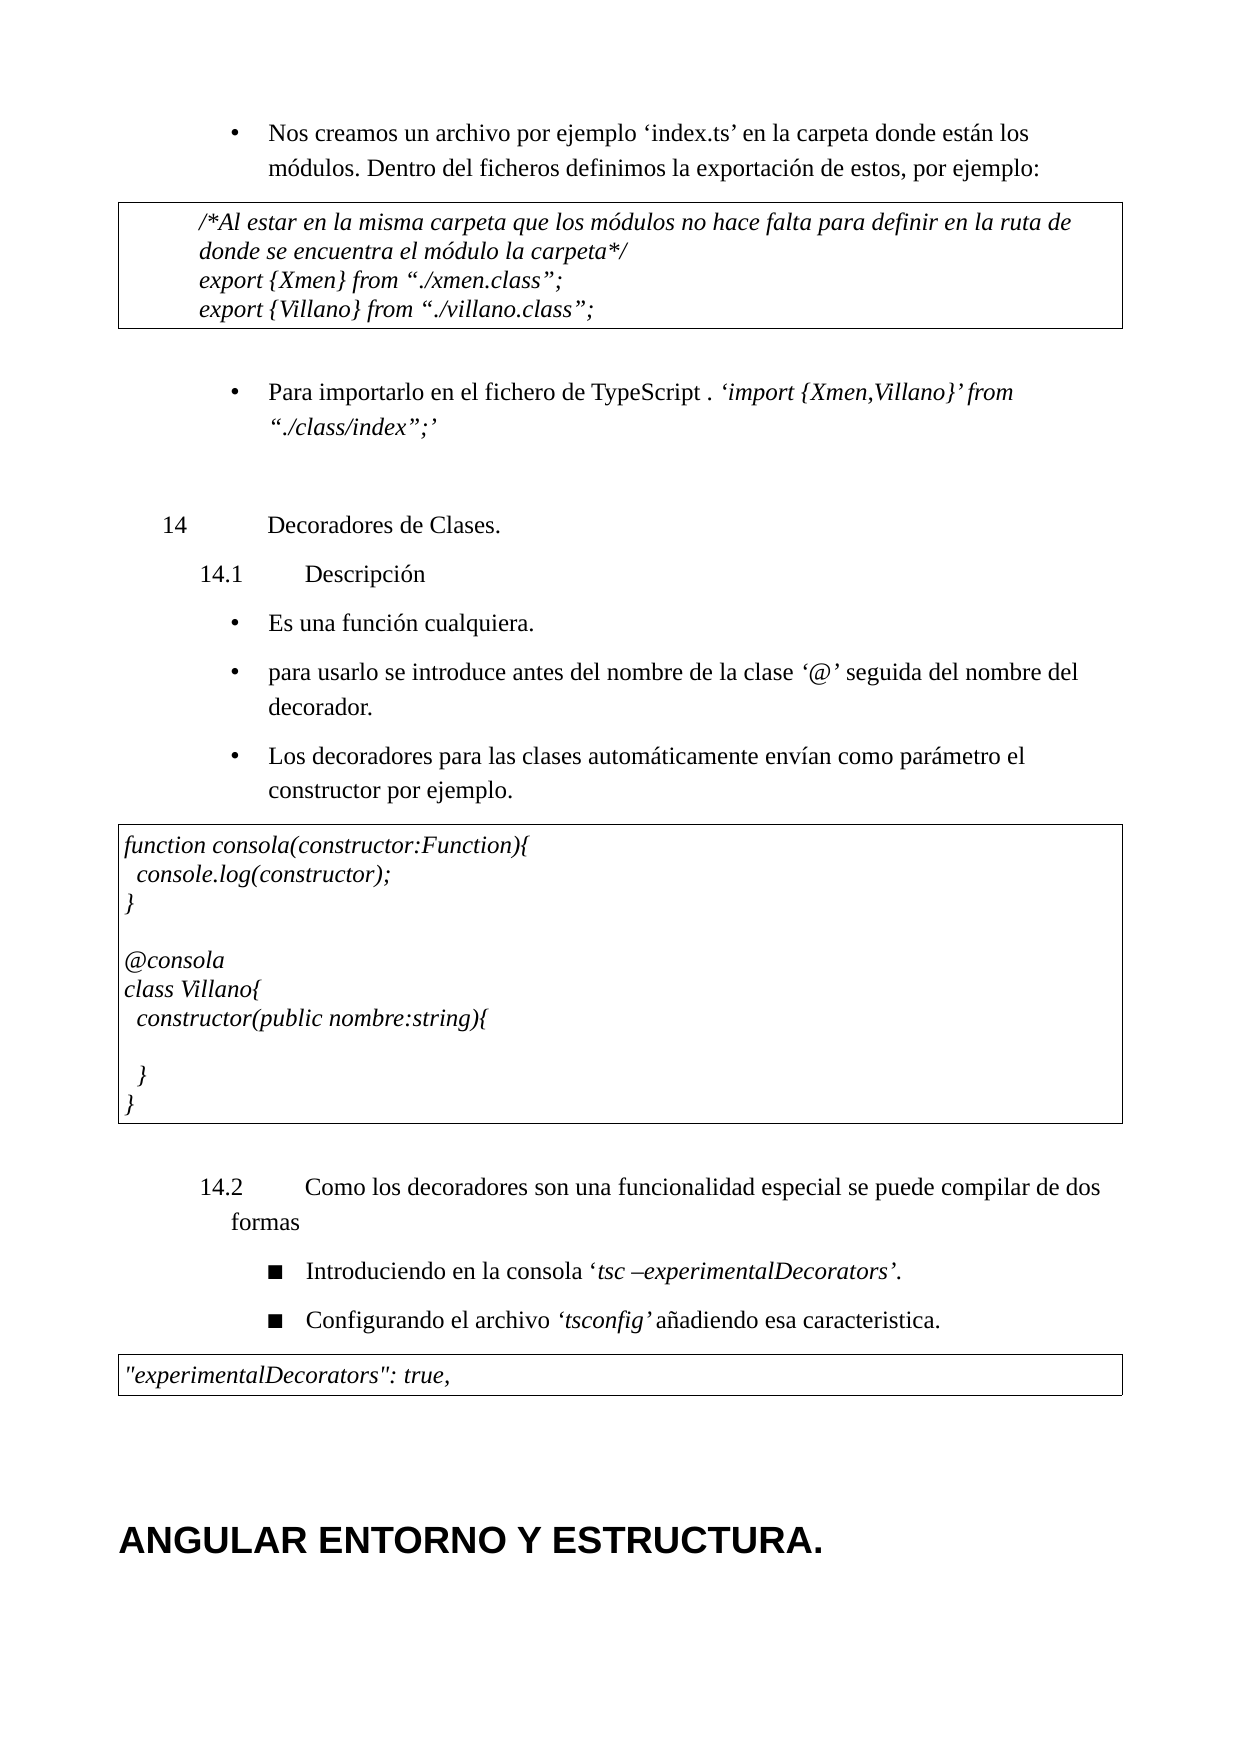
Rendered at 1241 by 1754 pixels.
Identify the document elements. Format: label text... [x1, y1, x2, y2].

list para usarlo se introduce antes del nombre de la clase ‘@’ seguida del nombre del decorador. [231, 657, 1122, 720]
subtitle ANGULAR ENTORNO Y ESTRUCTURA. [118, 1518, 1122, 1561]
list Descripción [193, 559, 1122, 588]
list Introduciendo en la consola ‘tsc –experimentalDecorators’. [268, 1256, 1122, 1285]
table_header "experimentalDecorators": true, [119, 1355, 1122, 1394]
list Es una función cualquiera. [231, 608, 1122, 637]
table_header function consola(constructor:Function){ console.log(constructor); } @consola class Villano{ constructor(public nombre:string){ } } [119, 825, 1122, 1123]
list Decoradores de Clases. [156, 510, 1122, 539]
table_header /*Al estar en la misma carpeta que los módulos no hace falta para definir en la ruta de donde se encuentra el módulo la carpeta*/ export {Xmen} from “./xmen.class”; export {Villano} from “./villano.class”; [119, 203, 1122, 328]
list Nos creamos un archivo por ejemplo ‘index.ts’ en la carpeta donde están los módulos. Dentro del ficheros definimos la exportación de estos, por ejemplo: [231, 118, 1122, 181]
list Para importarlo en el fichero de TypeScript . ‘import {Xmen,Villano}’ from “./class/index”;’ [231, 377, 1122, 441]
list Como los decoradores son una funcionalidad especial se puede compilar de dos formas [193, 1172, 1122, 1236]
list Configurando el archivo ‘tsconfig’ añadiendo esa caracteristica. [268, 1305, 1122, 1334]
list Los decoradores para las clases automáticamente envían como parámetro el constructor por ejemplo. [231, 741, 1122, 804]
